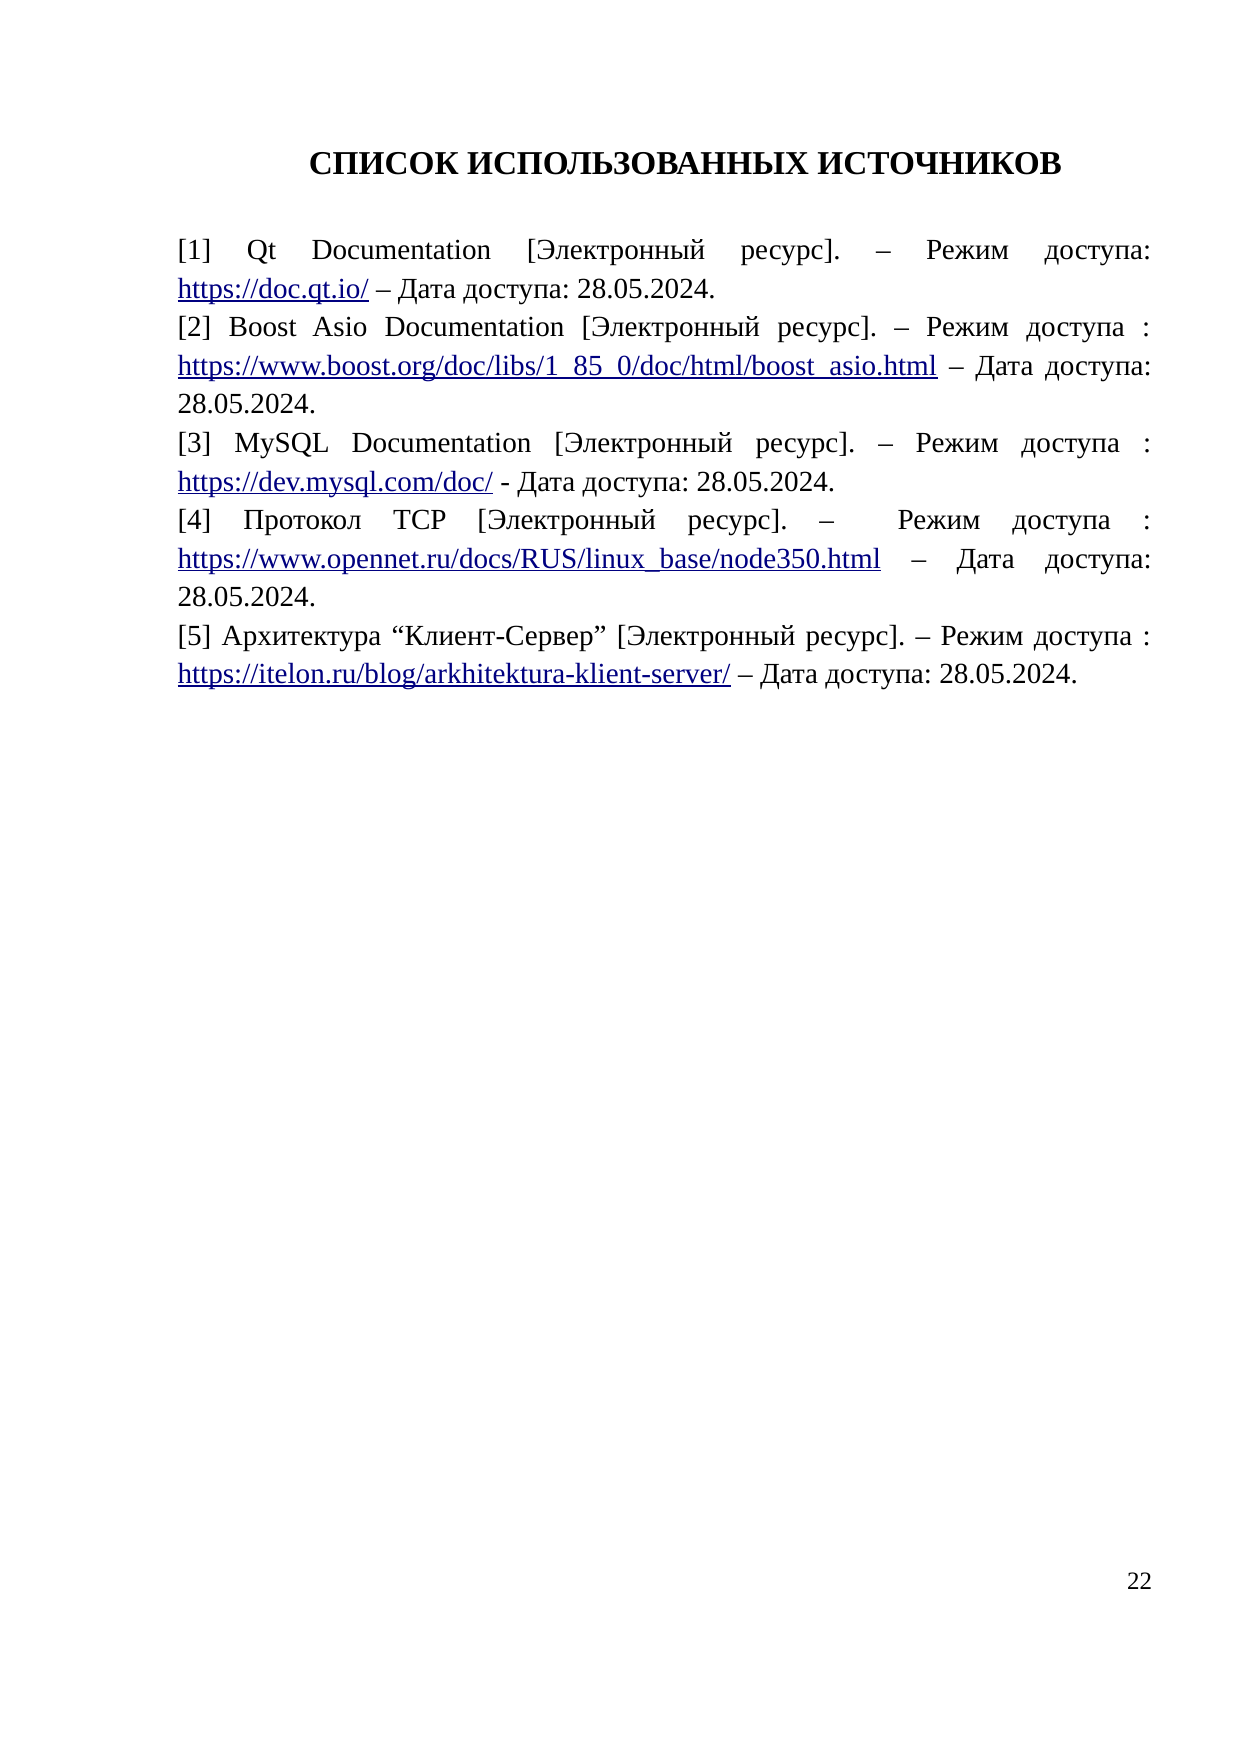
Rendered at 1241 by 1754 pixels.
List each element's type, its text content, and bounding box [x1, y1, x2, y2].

subtitle СПИСОК ИСПОЛЬЗОВАННЫХ ИСТОЧНИКОВ [177, 143, 1152, 181]
text [5] Архитектура “Клиент-Сервер” [Электронный ресурс]. – Режим доступа : https://itelon.ru/blog/arkhitektura-klient-server/ – Дата доступа: 28.05.2024. [177, 618, 1152, 690]
text [2] Boost Asio Documentation [Электронный ресурс]. – Режим доступа : https://www.boost.org/doc/libs/1_85_0/doc/html/boost_asio.html – Дата доступа: 28.05.2024. [177, 309, 1152, 420]
text [3] MySQL Documentation [Электронный ресурс]. – Режим доступа : https://dev.mysql.com/doc/ - Дата доступа: 28.05.2024. [177, 425, 1152, 497]
text [1] Qt Documentation [Электронный ресурс]. – Режим доступа: https://doc.qt.io/ – Дата доступа: 28.05.2024. [177, 232, 1152, 304]
text [4] Протокол TCP [Электронный ресурс]. – Режим доступа : https://www.opennet.ru/docs/RUS/linux_base/node350.html – Дата доступа: 28.05.2024. [177, 502, 1152, 613]
